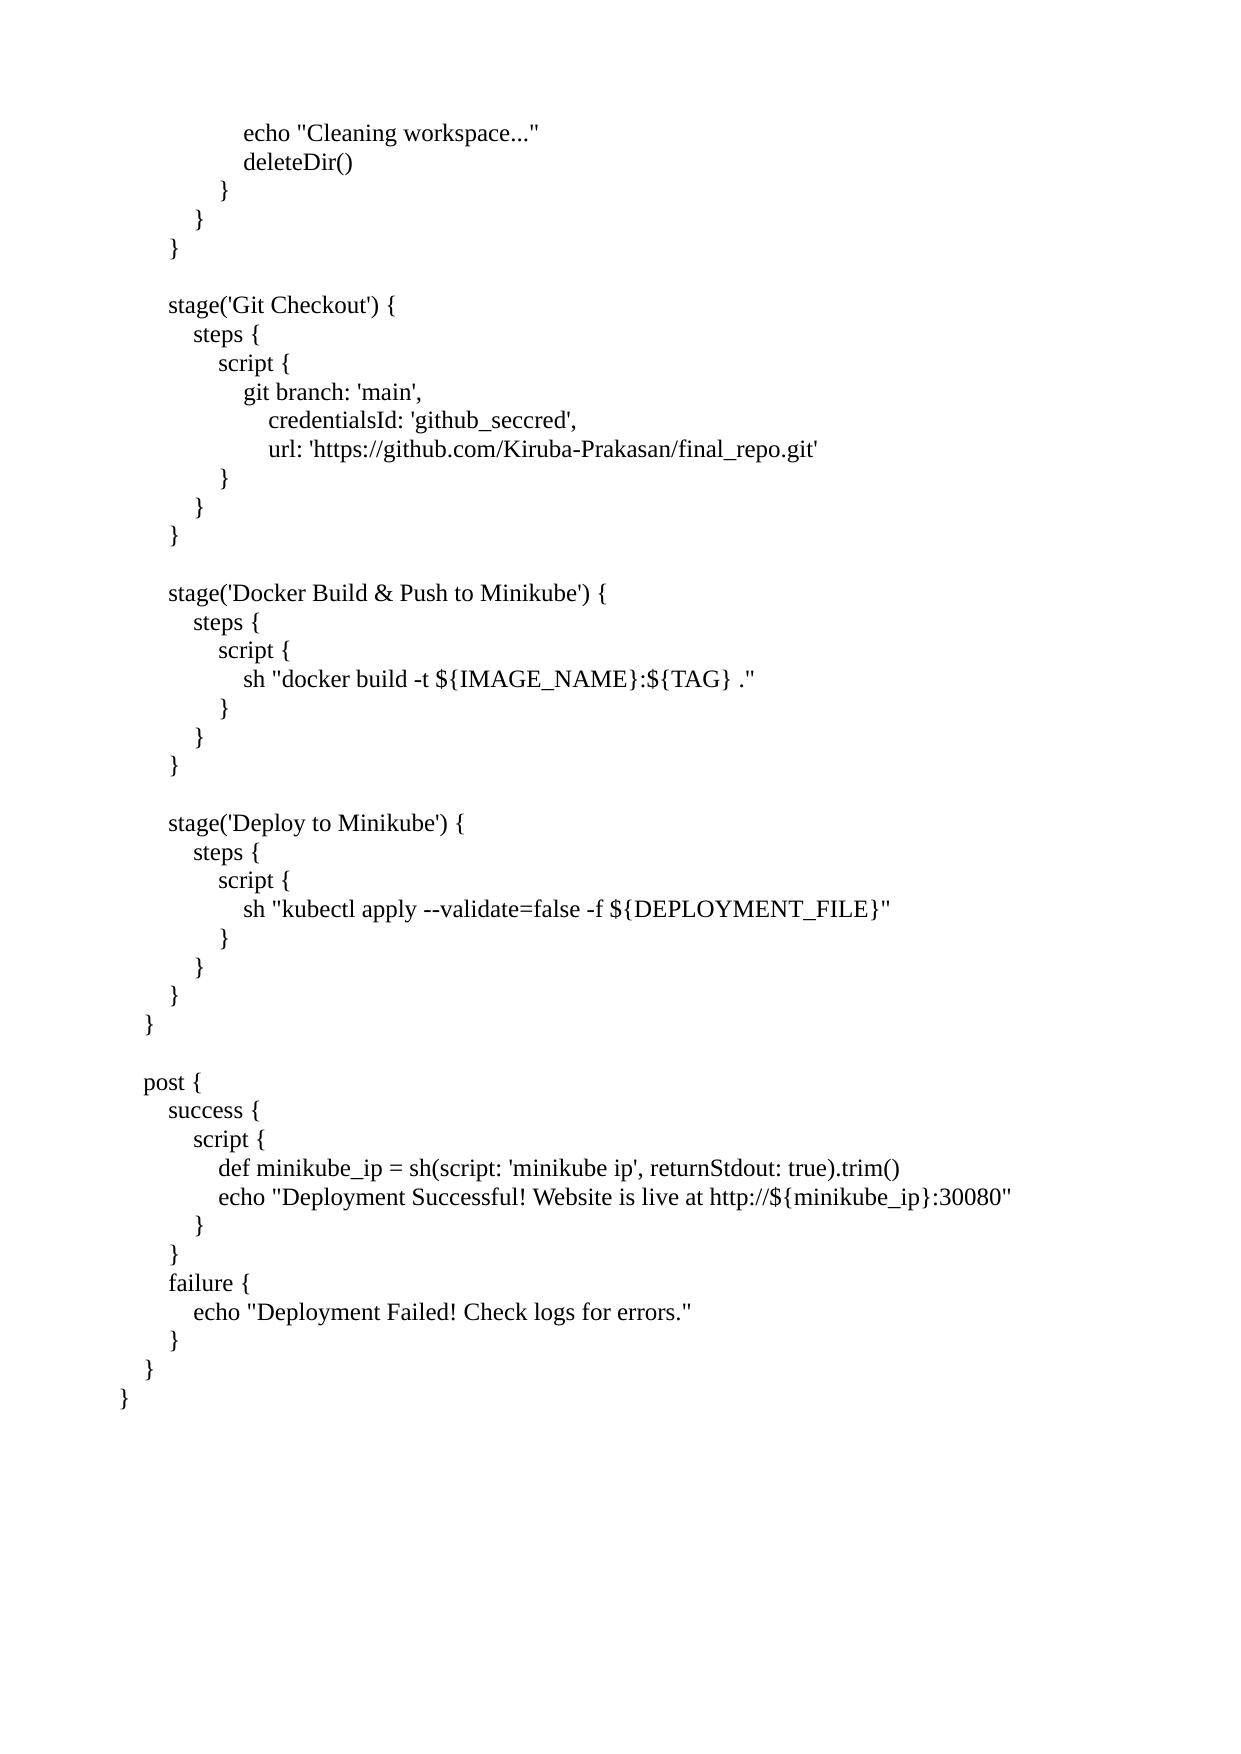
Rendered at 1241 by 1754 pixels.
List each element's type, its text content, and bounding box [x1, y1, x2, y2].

text script { [118, 636, 1122, 664]
text } [118, 1383, 1122, 1412]
text url: 'https://github.com/Kiruba-Prakasan/final_repo.git' [118, 434, 1122, 463]
text def minikube_ip = sh(script: 'minikube ip', returnStdout: true).trim() [118, 1153, 1122, 1182]
text } [118, 1211, 1122, 1239]
text failure { [118, 1268, 1122, 1297]
text } [118, 722, 1122, 751]
text } [118, 693, 1122, 722]
text } [118, 204, 1122, 233]
text } [118, 952, 1122, 981]
text } [118, 1326, 1122, 1354]
text } [118, 923, 1122, 952]
text success { [118, 1096, 1122, 1124]
text script { [118, 866, 1122, 894]
text echo "Cleaning workspace..." [118, 118, 1122, 147]
text sh "docker build -t ${IMAGE_NAME}:${TAG} ." [118, 664, 1122, 693]
text script { [118, 348, 1122, 377]
text } [118, 233, 1122, 262]
text steps { [118, 837, 1122, 866]
text git branch: 'main', [118, 377, 1122, 406]
text } [118, 176, 1122, 204]
text deleteDir() [118, 147, 1122, 176]
text steps { [118, 607, 1122, 636]
text sh "kubectl apply --validate=false -f ${DEPLOYMENT_FILE}" [118, 894, 1122, 923]
text } [118, 1354, 1122, 1383]
text } [118, 463, 1122, 492]
text } [118, 1009, 1122, 1038]
text echo "Deployment Failed! Check logs for errors." [118, 1297, 1122, 1326]
text steps { [118, 319, 1122, 348]
text script { [118, 1124, 1122, 1153]
text stage('Docker Build & Push to Minikube') { [118, 578, 1122, 607]
text stage('Deploy to Minikube') { [118, 808, 1122, 837]
text } [118, 981, 1122, 1009]
text } [118, 751, 1122, 779]
text } [118, 1239, 1122, 1268]
text } [118, 492, 1122, 521]
text post { [118, 1067, 1122, 1096]
text echo "Deployment Successful! Website is live at http://${minikube_ip}:30080" [118, 1182, 1122, 1211]
text credentialsId: 'github_seccred', [118, 406, 1122, 434]
text } [118, 521, 1122, 549]
text stage('Git Checkout') { [118, 291, 1122, 319]
